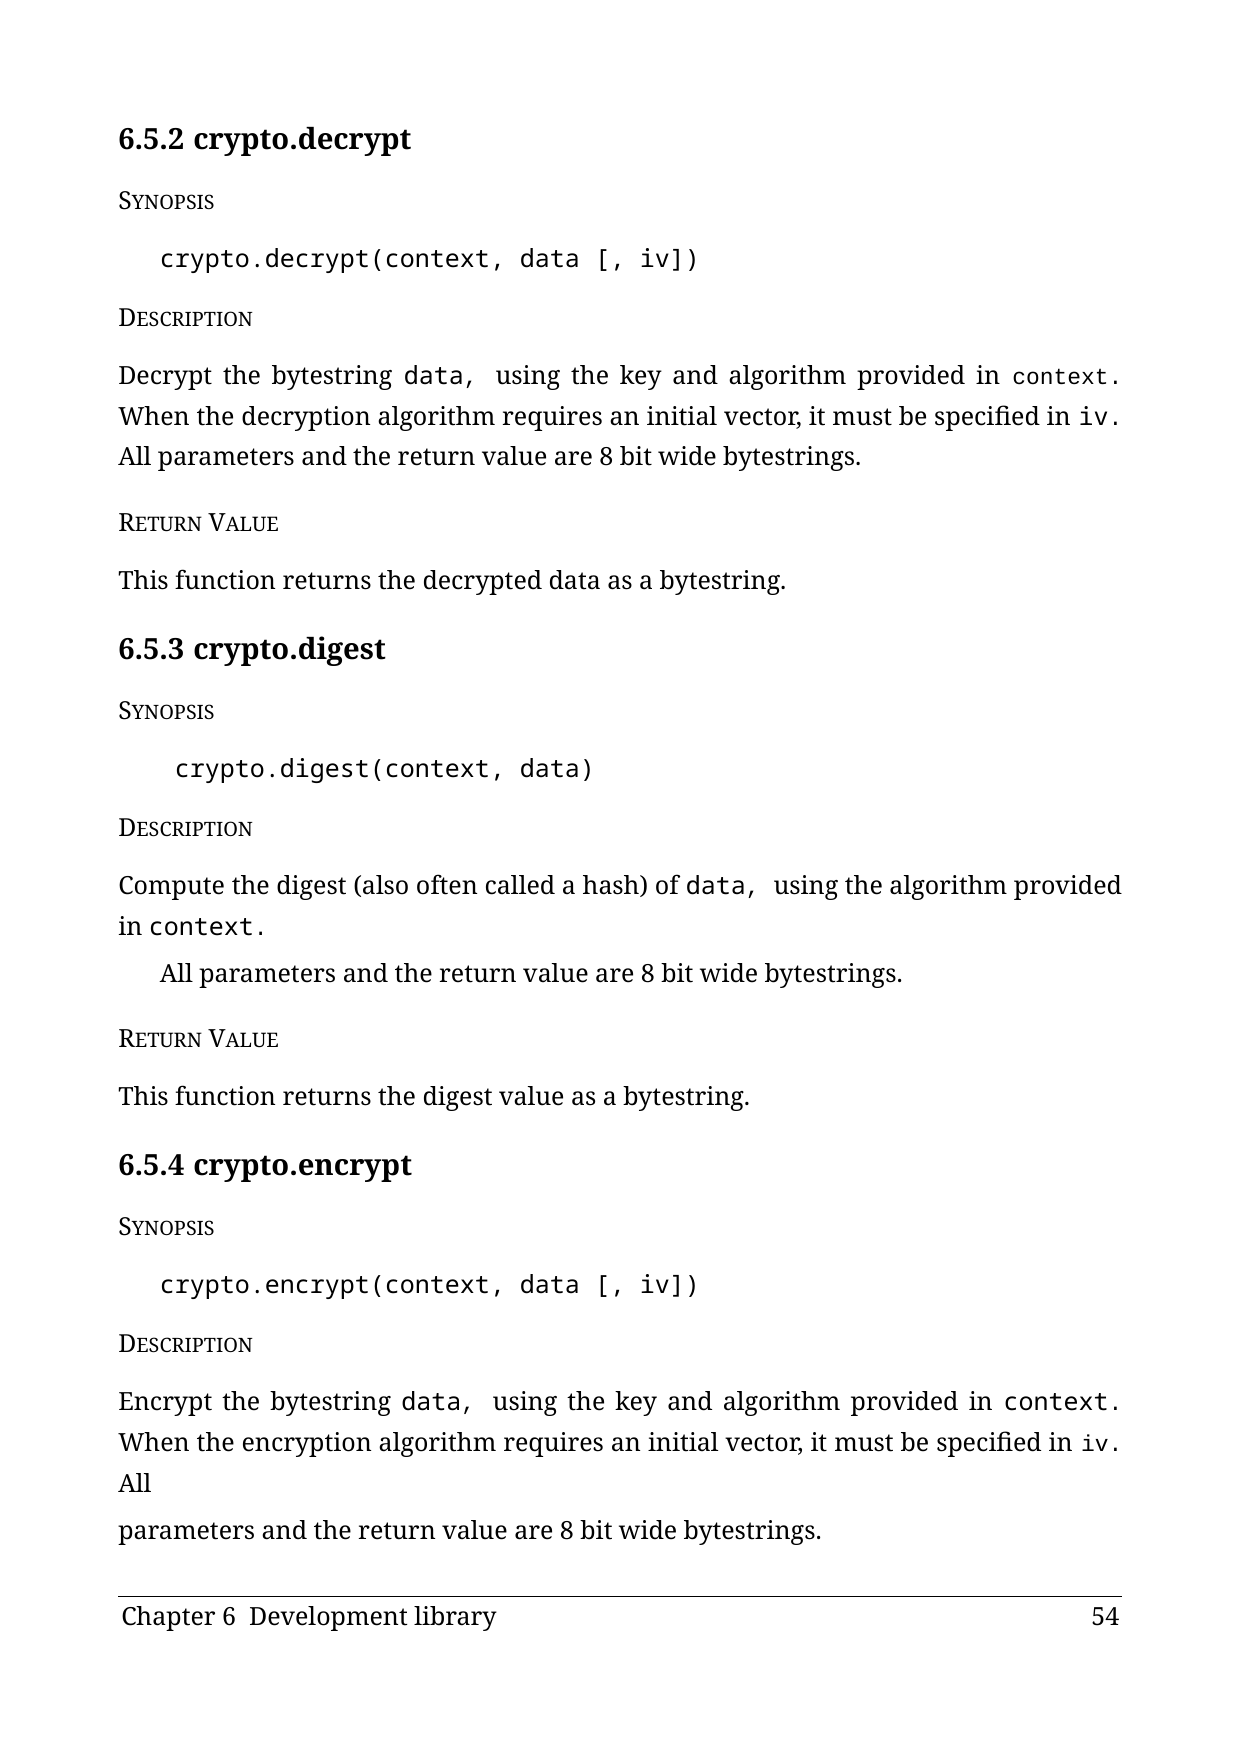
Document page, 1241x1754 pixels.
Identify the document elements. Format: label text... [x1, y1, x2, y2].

text crypto.decrypt(context, data [, iv]) [159, 241, 1122, 274]
subtitle Return Value [118, 504, 1122, 539]
subtitle Description [118, 299, 1122, 333]
subtitle Return Value [118, 1021, 1122, 1055]
subtitle crypto.decrypt [118, 118, 1122, 158]
text This function returns the decrypted data as a bytestring. [118, 563, 1122, 597]
text All parameters and the return value are 8 bit wide bytestrings. [118, 955, 1122, 989]
subtitle Description [118, 810, 1122, 843]
text This function returns the digest value as a bytestring. [118, 1079, 1122, 1113]
text Encrypt the bytestring data, using the key and algorithm provided in context. When the encryption algorithm requires an initial vector, it must be specified in iv. All [118, 1384, 1122, 1499]
text parameters and the return value are 8 bit wide bytestrings. [118, 1512, 1122, 1546]
text crypto.encrypt(context, data [, iv]) [159, 1267, 1122, 1301]
text Decrypt the bytestring data, using the key and algorithm provided in context. When the decryption algorithm requires an initial vector, it must be specified in iv. All parameters and the return value are 8 bit wide bytestrings. [118, 357, 1122, 473]
text Compute the digest (also often called a hash) of data, using the algorithm provided in context. [118, 868, 1122, 942]
subtitle Synopsis [118, 183, 1122, 216]
subtitle crypto.encrypt [118, 1145, 1122, 1184]
subtitle Description [118, 1326, 1122, 1360]
subtitle Synopsis [118, 693, 1122, 727]
subtitle Synopsis [118, 1209, 1122, 1243]
subtitle crypto.digest [118, 628, 1122, 668]
text crypto.digest(context, data) [159, 751, 1122, 785]
